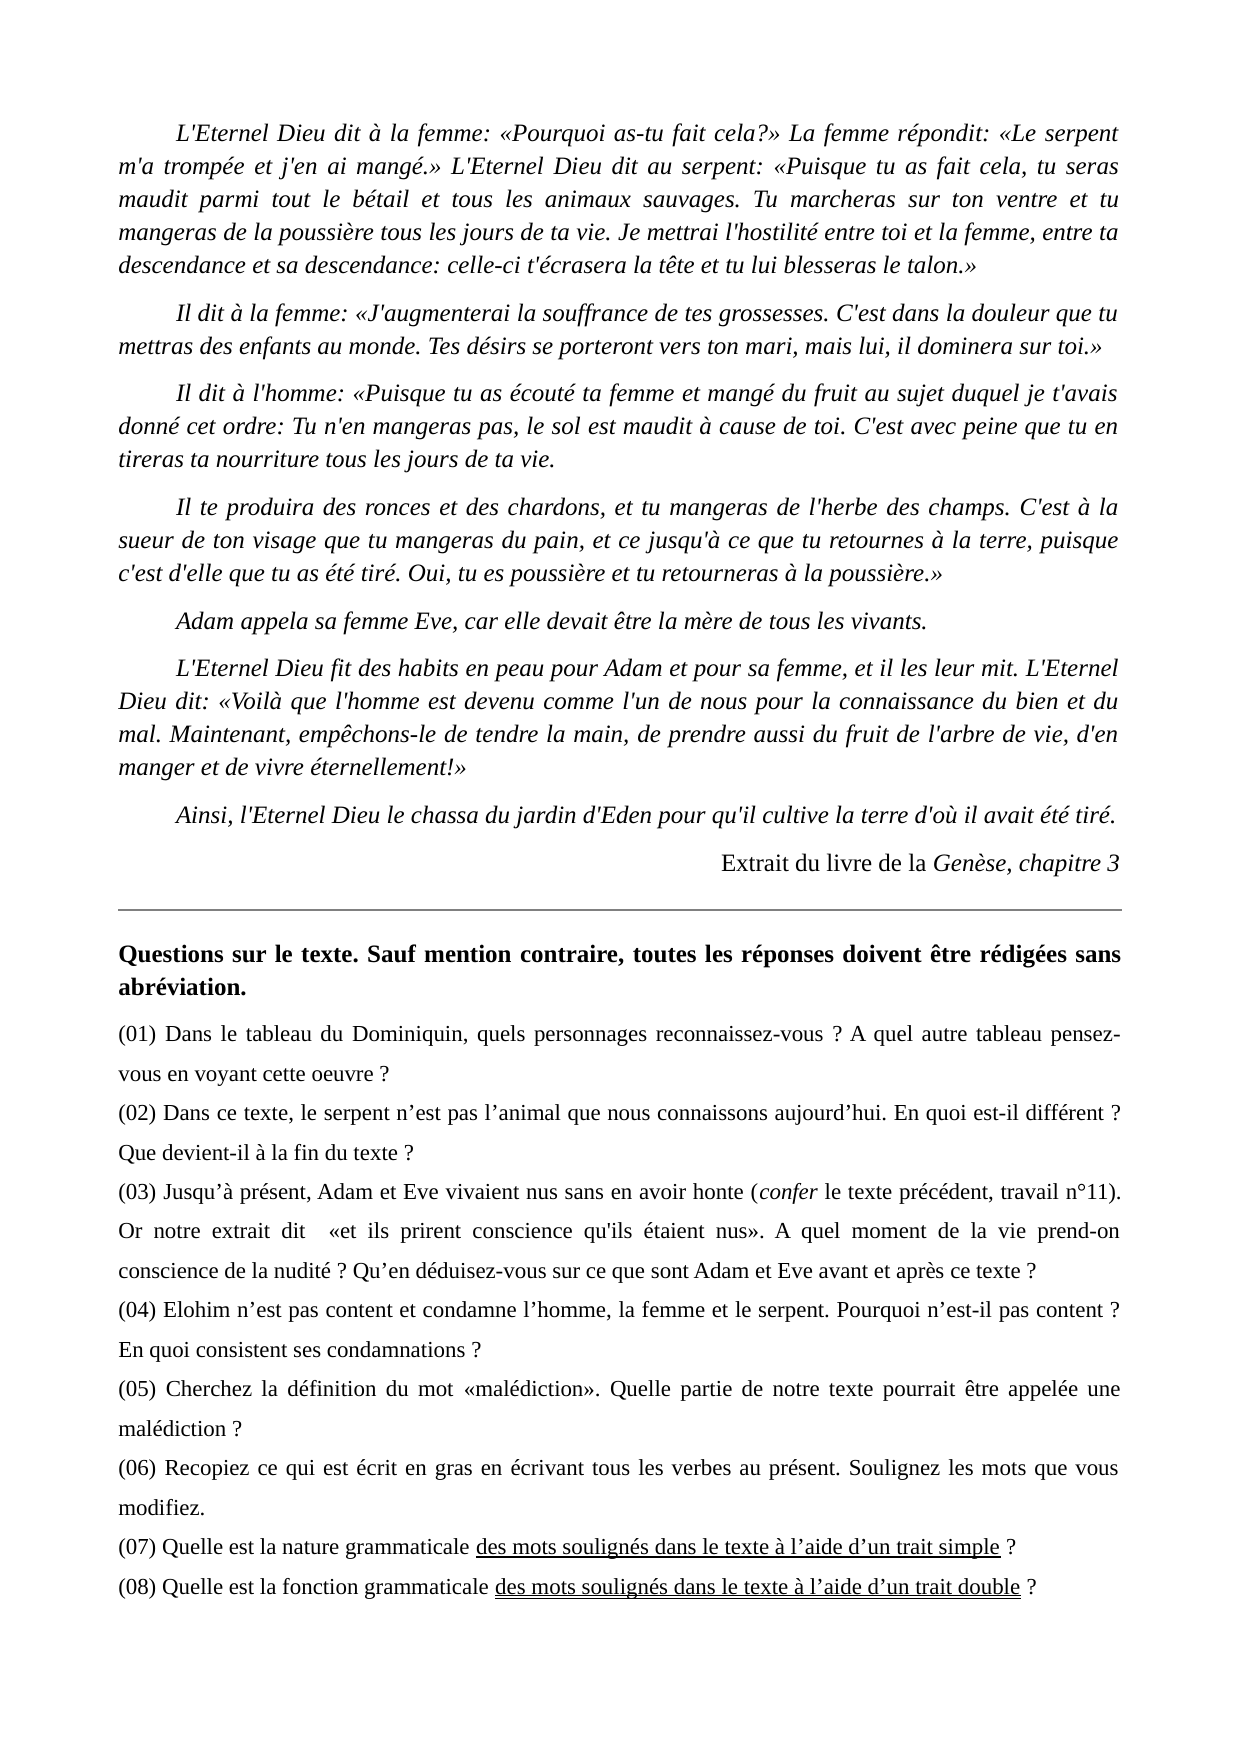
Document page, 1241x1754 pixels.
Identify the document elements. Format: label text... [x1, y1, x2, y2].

text Il dit à la femme: «J'augmenterai la souffrance de tes grossesses. C'est dans la douleur que tu mettras des enfants au monde. Tes désirs se porteront vers ton mari, mais lui, il dominera sur toi.» [118, 298, 1122, 359]
text (05) Cherchez la définition du mot «malédiction». Quelle partie de notre texte pourrait être appelée une malédiction ? [118, 1375, 1122, 1441]
text (02) Dans ce texte, le serpent n’est pas l’animal que nous connaissons aujourd’hui. En quoi est-il différent ? Que devient-il à la fin du texte ? [118, 1099, 1122, 1165]
text Ainsi, l'Eternel Dieu le chassa du jardin d'Eden pour qu'il cultive la terre d'où il avait été tiré. [118, 800, 1122, 829]
text Adam appela sa femme Eve, car elle devait être la mère de tous les vivants. [118, 606, 1122, 634]
text (03) Jusqu’à présent, Adam et Eve vivaient nus sans en avoir honte (confer le texte précédent, travail n°11). Or notre extrait dit «et ils prirent conscience qu'ils étaient nus». A quel moment de la vie prend-on conscience de la nudité ? Qu’en déduisez-vous sur ce que sont Adam et Eve avant et après ce texte ? [118, 1178, 1122, 1283]
text L'Eternel Dieu dit à la femme: «Pourquoi as-tu fait cela?» La femme répondit: «Le serpent m'a trompée et j'en ai mangé.» L'Eternel Dieu dit au serpent: «Puisque tu as fait cela, tu seras maudit parmi tout le bétail et tous les animaux sauvages. Tu marcheras sur ton ventre et tu mangeras de la poussière tous les jours de ta vie. Je mettrai l'hostilité entre toi et la femme, entre ta descendance et sa descendance: celle-ci t'écrasera la tête et tu lui blesseras le talon.» [118, 118, 1122, 279]
text Il te produira des ronces et des chardons, et tu mangeras de l'herbe des champs. C'est à la sueur de ton visage que tu mangeras du pain, et ce jusqu'à ce que tu retournes à la terre, puisque c'est d'elle que tu as été tiré. Oui, tu es poussière et tu retourneras à la poussière.» [118, 492, 1122, 587]
text (06) Recopiez ce qui est écrit en gras en écrivant tous les verbes au présent. Soulignez les mots que vous modifiez. [118, 1454, 1122, 1520]
text (08) Quelle est la fonction grammaticale des mots soulignés dans le texte à l’aide d’un trait double ? [118, 1573, 1122, 1599]
text Questions sur le texte. Sauf mention contraire, toutes les réponses doivent être rédigées sans abréviation. [118, 939, 1122, 1001]
text Extrait du livre de la Genèse, chapitre 3 [118, 848, 1122, 876]
text (04) Elohim n’est pas content et condamne l’homme, la femme et le serpent. Pourquoi n’est-il pas content ? En quoi consistent ses condamnations ? [118, 1296, 1122, 1362]
text L'Eternel Dieu fit des habits en peau pour Adam et pour sa femme, et il les leur mit. L'Eternel Dieu dit: «Voilà que l'homme est devenu comme l'un de nous pour la connaissance du bien et du mal. Maintenant, empêchons-le de tendre la main, de prendre aussi du fruit de l'arbre de vie, d'en manger et de vivre éternellement!» [118, 653, 1122, 781]
text Il dit à l'homme: «Puisque tu as écouté ta femme et mangé du fruit au sujet duquel je t'avais donné cet ordre: Tu n'en mangeras pas, le sol est maudit à cause de toi. C'est avec peine que tu en tireras ta nourriture tous les jours de ta vie. [118, 378, 1122, 473]
text (07) Quelle est la nature grammaticale des mots soulignés dans le texte à l’aide d’un trait simple ? [118, 1533, 1122, 1560]
text (01) Dans le tableau du Dominiquin, quels personnages reconnaissez-vous ? A quel autre tableau pensez-vous en voyant cette oeuvre ? [118, 1020, 1122, 1086]
